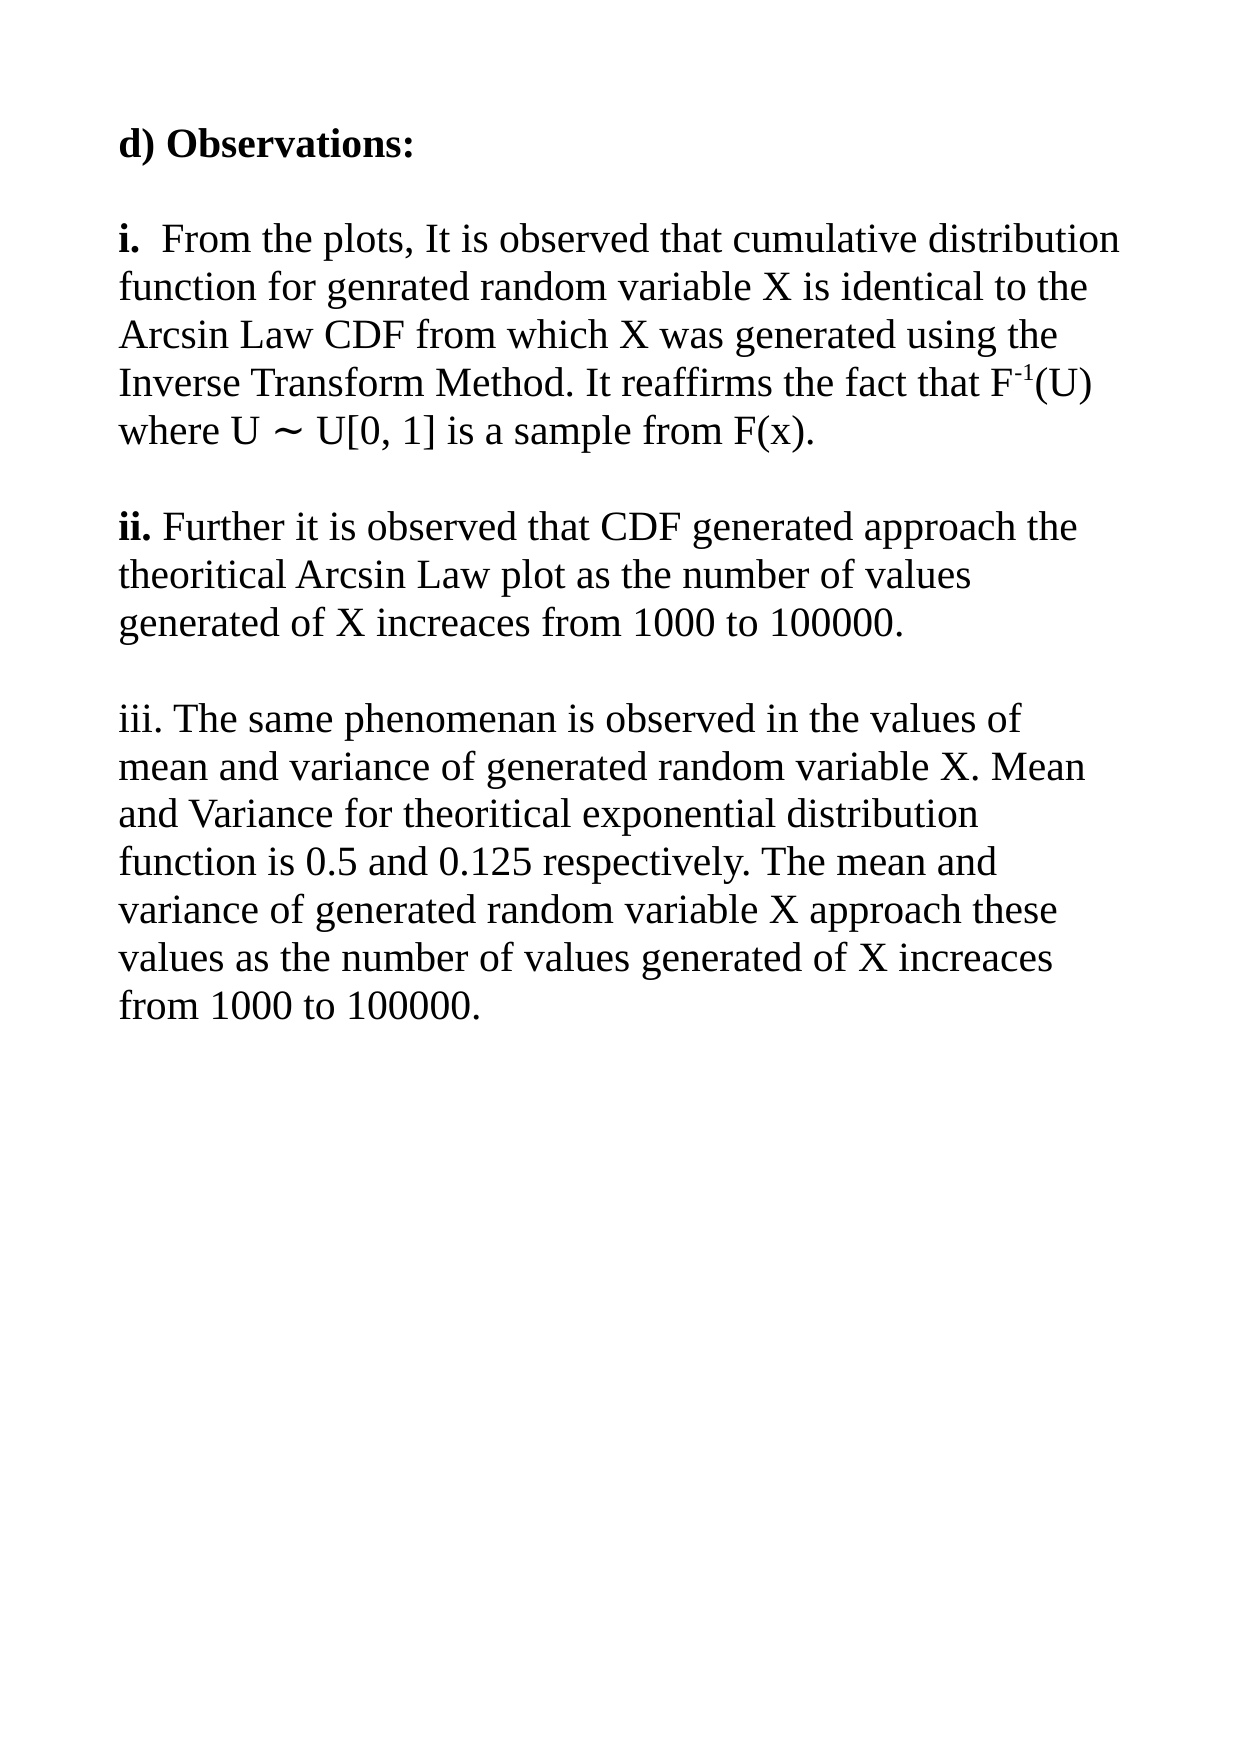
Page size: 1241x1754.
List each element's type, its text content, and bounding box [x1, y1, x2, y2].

text i. From the plots, It is observed that cumulative distribution function for genrated random variable X is identical to the Arcsin Law CDF from which X was generated using the Inverse Transform Method. It reaffirms the fact that F-1(U) where U ∼ U[0, 1] is a sample from F(x). [118, 214, 1122, 453]
text iii. The same phenomenan is observed in the values of mean and variance of generated random variable X. Mean and Variance for theoritical exponential distribution function is 0.5 and 0.125 respectively. The mean and variance of generated random variable X approach these values as the number of values generated of X increaces from 1000 to 100000. [118, 693, 1122, 1028]
text ii. Further it is observed that CDF generated approach the theoritical Arcsin Law plot as the number of values generated of X increaces from 1000 to 100000. [118, 501, 1122, 645]
text d) Observations: [118, 118, 1122, 166]
